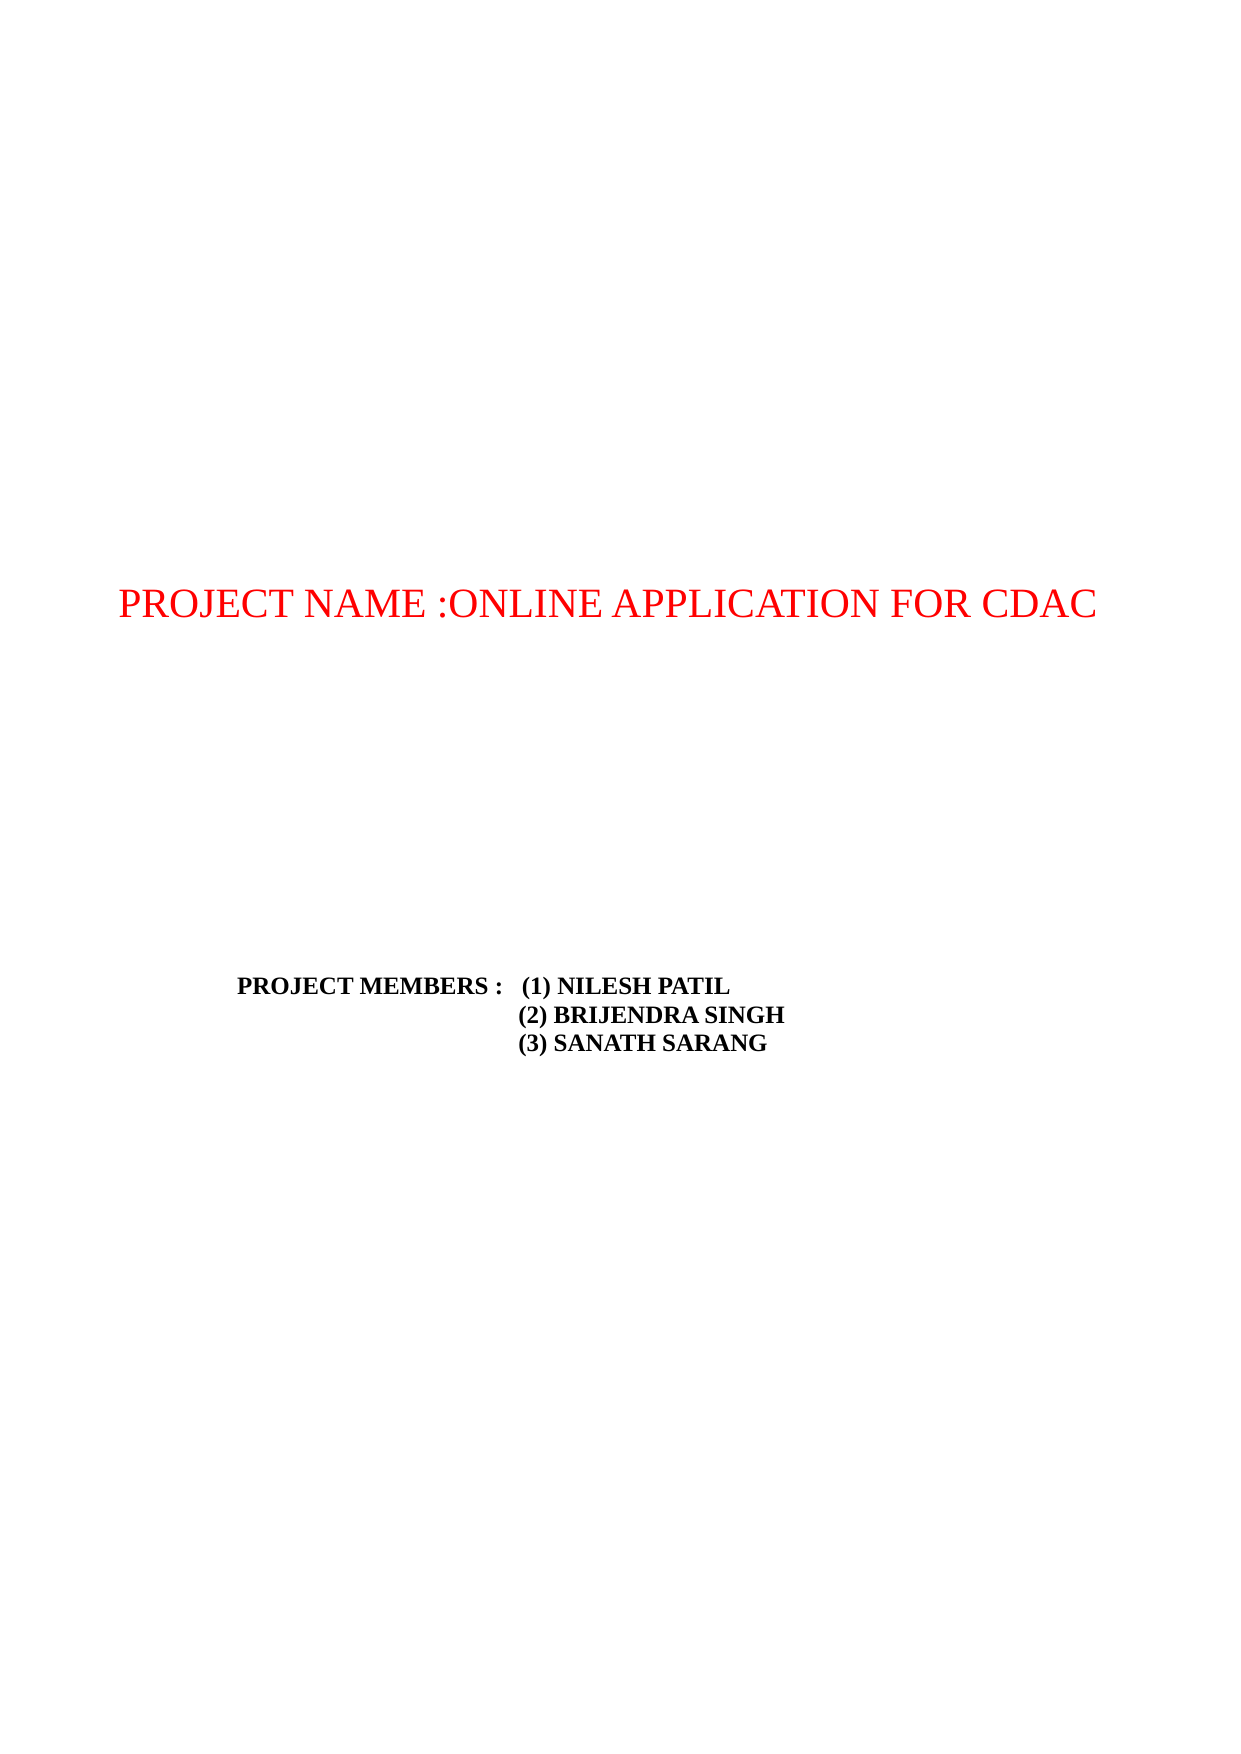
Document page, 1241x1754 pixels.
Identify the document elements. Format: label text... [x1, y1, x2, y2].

text (3) SANATH SARANG [118, 1028, 1122, 1057]
text (2) BRIJENDRA SINGH [118, 1000, 1122, 1028]
text PROJECT MEMBERS : (1) NILESH PATIL [118, 971, 1122, 1000]
text PROJECT NAME :ONLINE APPLICATION FOR CDAC [118, 578, 1122, 626]
